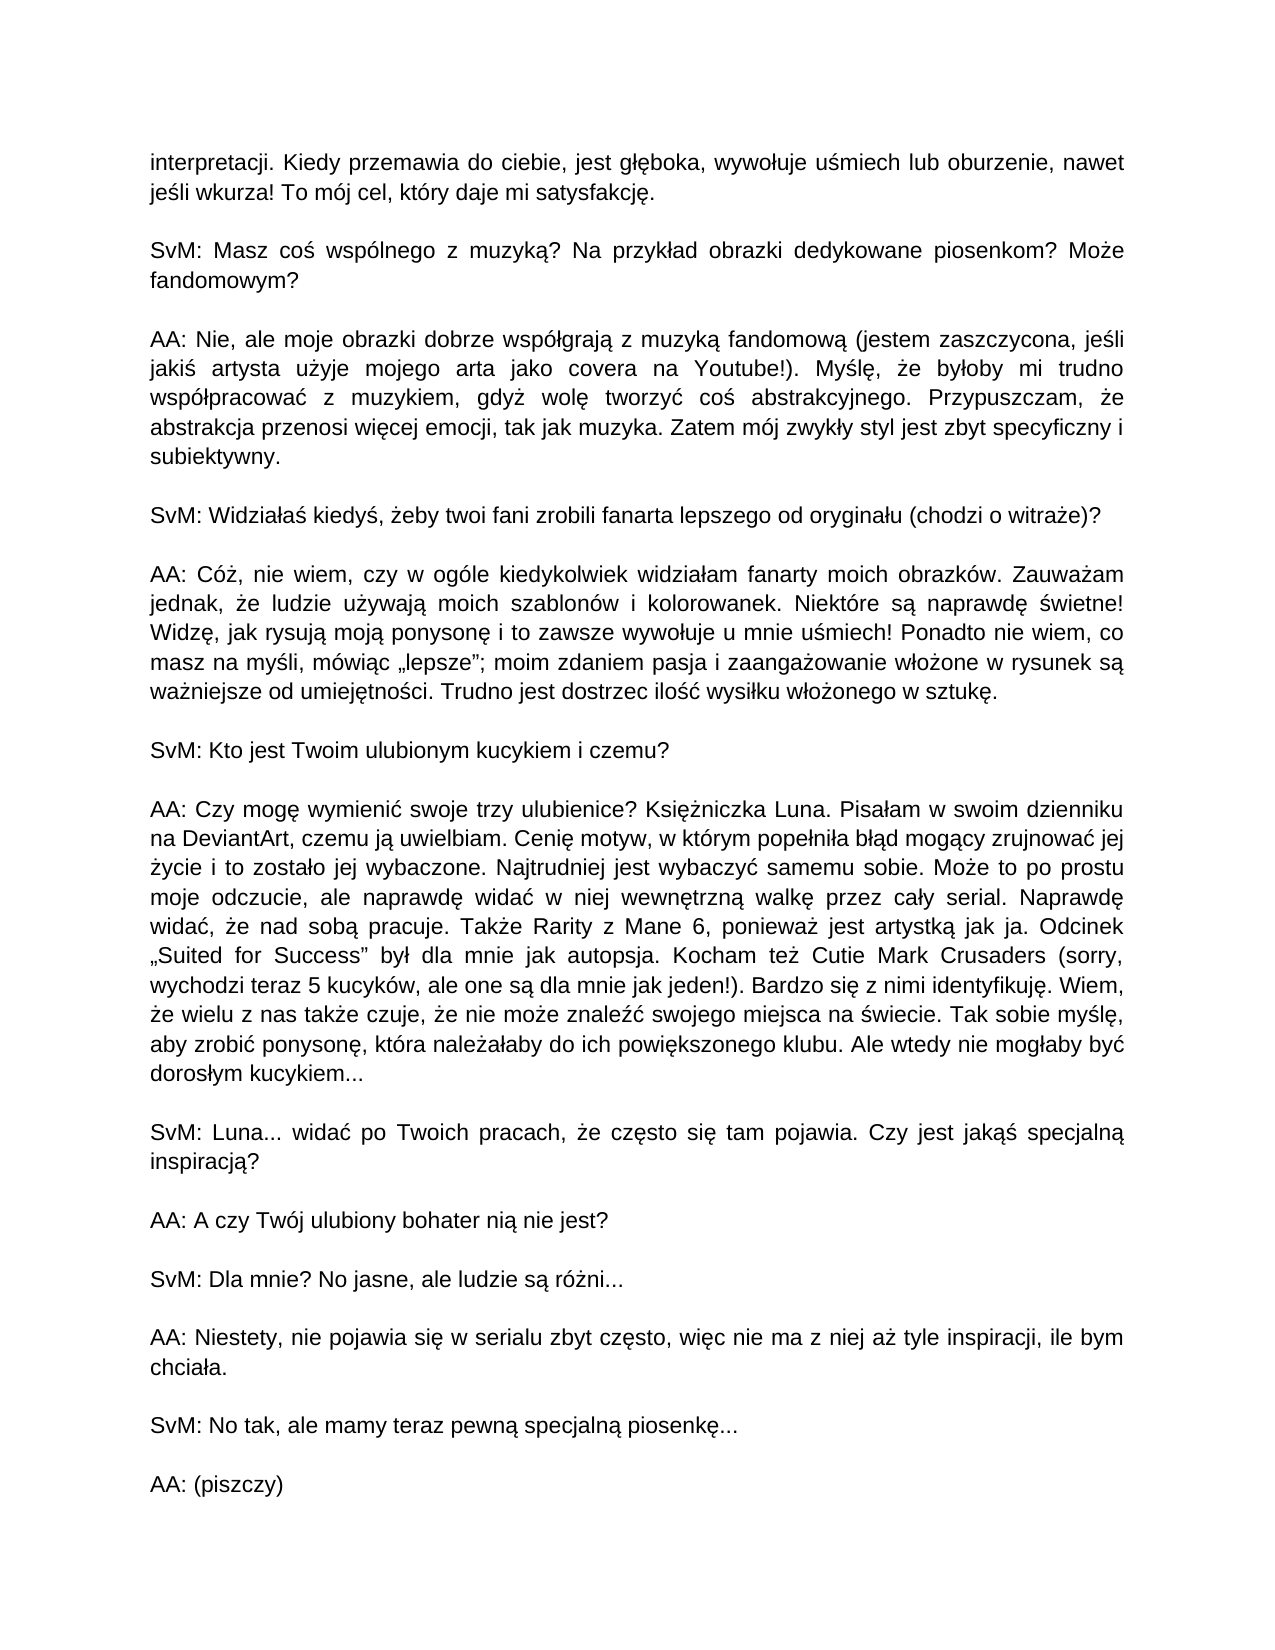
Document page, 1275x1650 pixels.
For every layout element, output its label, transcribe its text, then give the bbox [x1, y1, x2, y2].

text AA: Cóż, nie wiem, czy w ogóle kiedykolwiek widziałam fanarty moich obrazków. Zauważam jednak, że ludzie używają moich szablonów i kolorowanek. Niektóre są naprawdę świetne! Widzę, jak rysują moją ponysonę i to zawsze wywołuje u mnie uśmiech! Ponadto nie wiem, co masz na myśli, mówiąc „lepsze”; moim zdaniem pasja i zaangażowanie włożone w rysunek są ważniejsze od umiejętności. Trudno jest dostrzec ilość wysiłku włożonego w sztukę. [150, 561, 1125, 704]
text AA: Nie, ale moje obrazki dobrze współgrają z muzyką fandomową (jestem zaszczycona, jeśli jakiś artysta użyje mojego arta jako covera na Youtube!). Myślę, że byłoby mi trudno współpracować z muzykiem, gdyż wolę tworzyć coś abstrakcyjnego. Przypuszczam, że abstrakcja przenosi więcej emocji, tak jak muzyka. Zatem mój zwykły styl jest zbyt specyficzny i subiektywny. [150, 326, 1125, 469]
text AA: A czy Twój ulubiony bohater nią nie jest? [150, 1207, 1125, 1233]
text SvM: Kto jest Twoim ulubionym kucykiem i czemu? [150, 737, 1125, 763]
text SvM: Luna... widać po Twoich pracach, że często się tam pojawia. Czy jest jakąś specjalną inspiracją? [150, 1119, 1125, 1174]
text AA: Niestety, nie pojawia się w serialu zbyt często, więc nie ma z niej aż tyle inspiracji, ile bym chciała. [150, 1325, 1125, 1380]
text AA: (piszczy) [150, 1472, 1125, 1497]
text SvM: Dla mnie? No jasne, ale ludzie są różni... [150, 1266, 1125, 1292]
text interpretacji. Kiedy przemawia do ciebie, jest głęboka, wywołuje uśmiech lub oburzenie, nawet jeśli wkurza! To mój cel, który daje mi satysfakcję. [150, 150, 1125, 205]
text SvM: No tak, ale mamy teraz pewną specjalną piosenkę... [150, 1413, 1125, 1439]
text SvM: Widziałaś kiedyś, żeby twoi fani zrobili fanarta lepszego od oryginału (chodzi o witraże)? [150, 502, 1125, 528]
text AA: Czy mogę wymienić swoje trzy ulubienice? Księżniczka Luna. Pisałam w swoim dzienniku na DeviantArt, czemu ją uwielbiam. Cenię motyw, w którym popełniła błąd mogący zrujnować jej życie i to zostało jej wybaczone. Najtrudniej jest wybaczyć samemu sobie. Może to po prostu moje odczucie, ale naprawdę widać w niej wewnętrzną walkę przez cały serial. Naprawdę widać, że nad sobą pracuje. Także Rarity z Mane 6, ponieważ jest artystką jak ja. Odcinek „Suited for Success” był dla mnie jak autopsja. Kocham też Cutie Mark Crusaders (sorry, wychodzi teraz 5 kucyków, ale one są dla mnie jak jeden!). Bardzo się z nimi identyfikuję. Wiem, że wielu z nas także czuje, że nie może znaleźć swojego miejsca na świecie. Tak sobie myślę, aby zrobić ponysonę, która należałaby do ich powiększonego klubu. Ale wtedy nie mogłaby być dorosłym kucykiem... [150, 796, 1125, 1086]
text SvM: Masz coś wspólnego z muzyką? Na przykład obrazki dedykowane piosenkom? Może fandomowym? [150, 238, 1125, 293]
